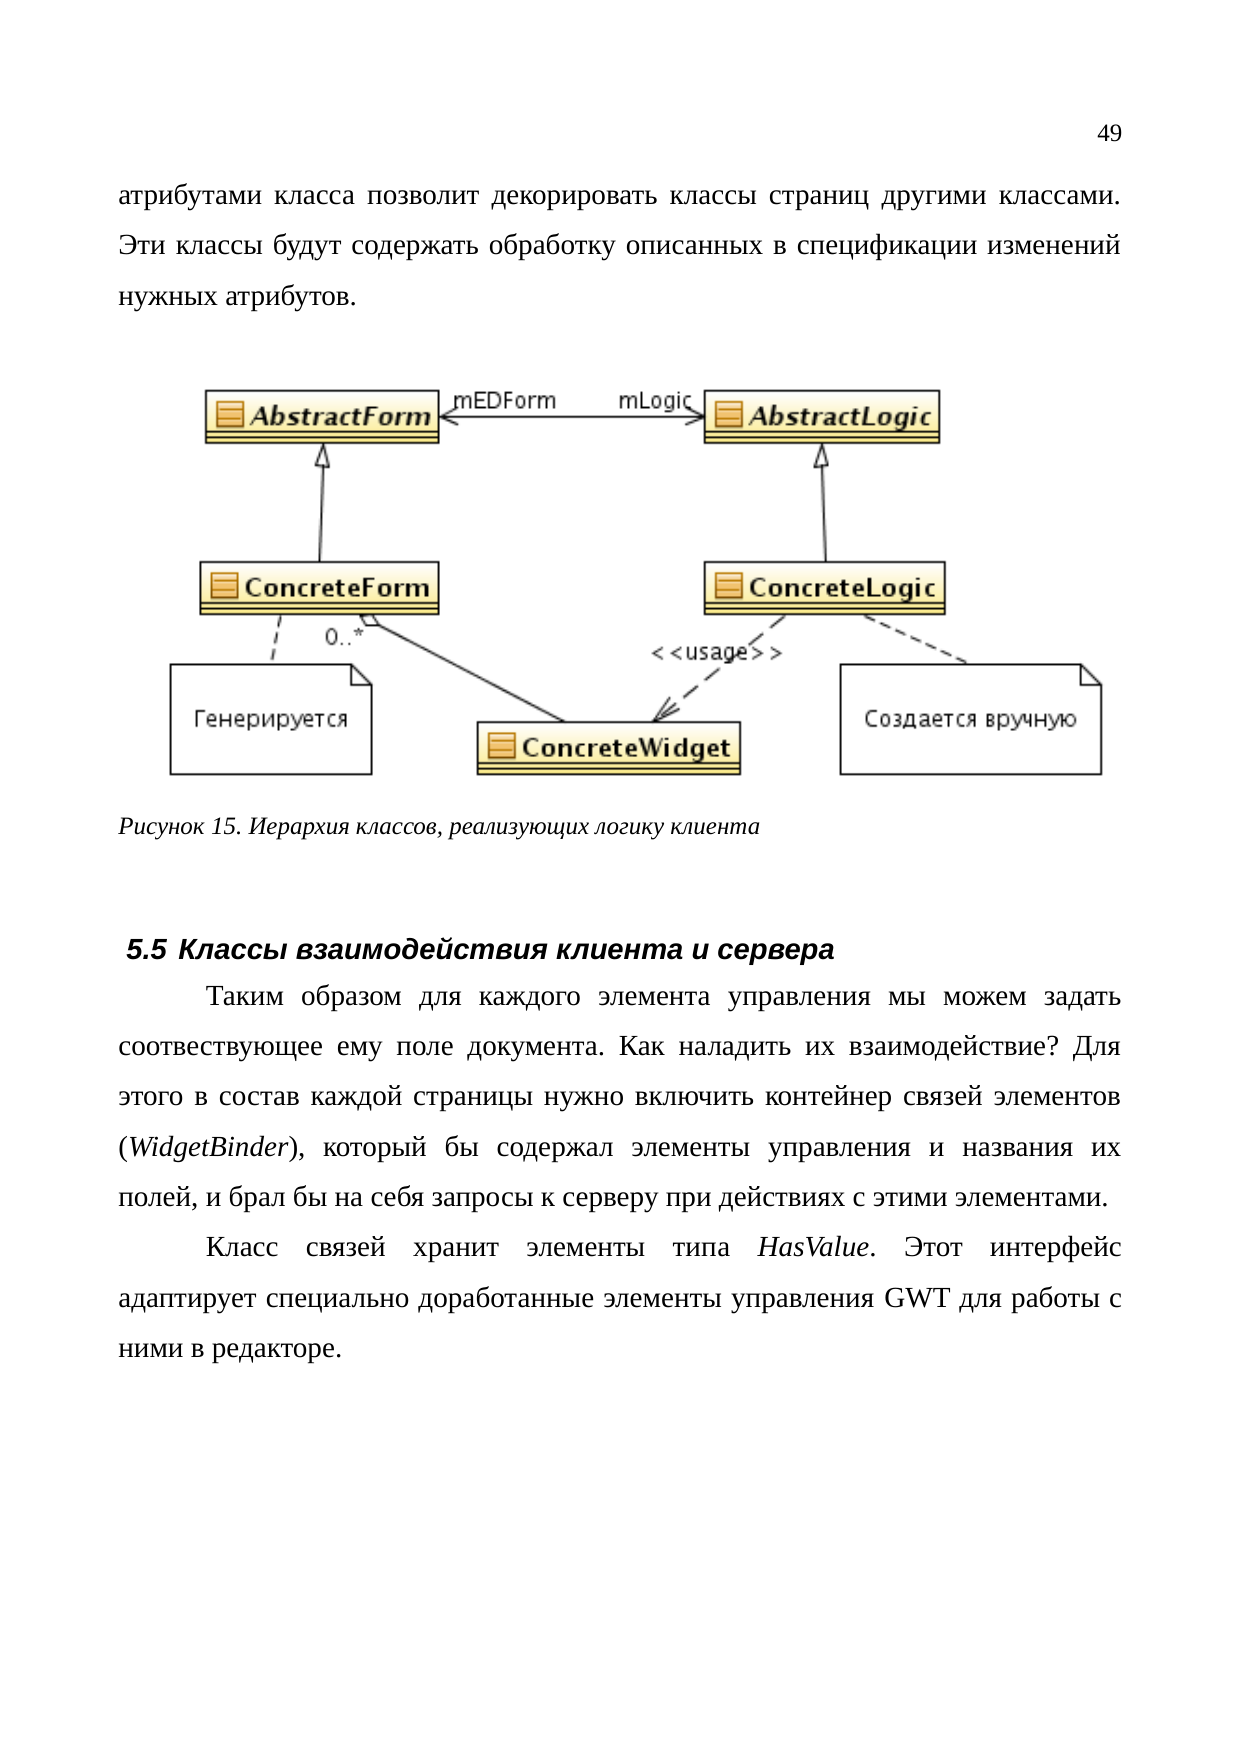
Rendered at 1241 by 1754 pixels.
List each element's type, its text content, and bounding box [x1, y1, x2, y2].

picture [118, 340, 1123, 811]
text Таким образом для каждого элемента управления мы можем задать соотвествующее ему поле документа. Как наладить их взаимодействие? Для этого в состав каждой страницы нужно включить контейнер связей элементов (WidgetBinder), который бы содержал элементы управления и названия их полей, и брал бы на себя запросы к серверу при действиях с этими элементами. [118, 978, 1122, 1213]
text Рисунок 15. Иерархия классов, реализующих логику клиента [118, 811, 1122, 840]
subtitle Классы взаимодействия клиента и сервера [118, 932, 1122, 965]
text Класс связей хранит элементы типа HasValue. Этот интерфейс адаптирует специально доработанные элементы управления GWT для работы с ними в редакторе. [118, 1229, 1122, 1363]
text атрибутами класса позволит декорировать классы страниц другими классами. Эти классы будут содержать обработку описанных в спецификации изменений нужных атрибутов. [118, 177, 1122, 311]
